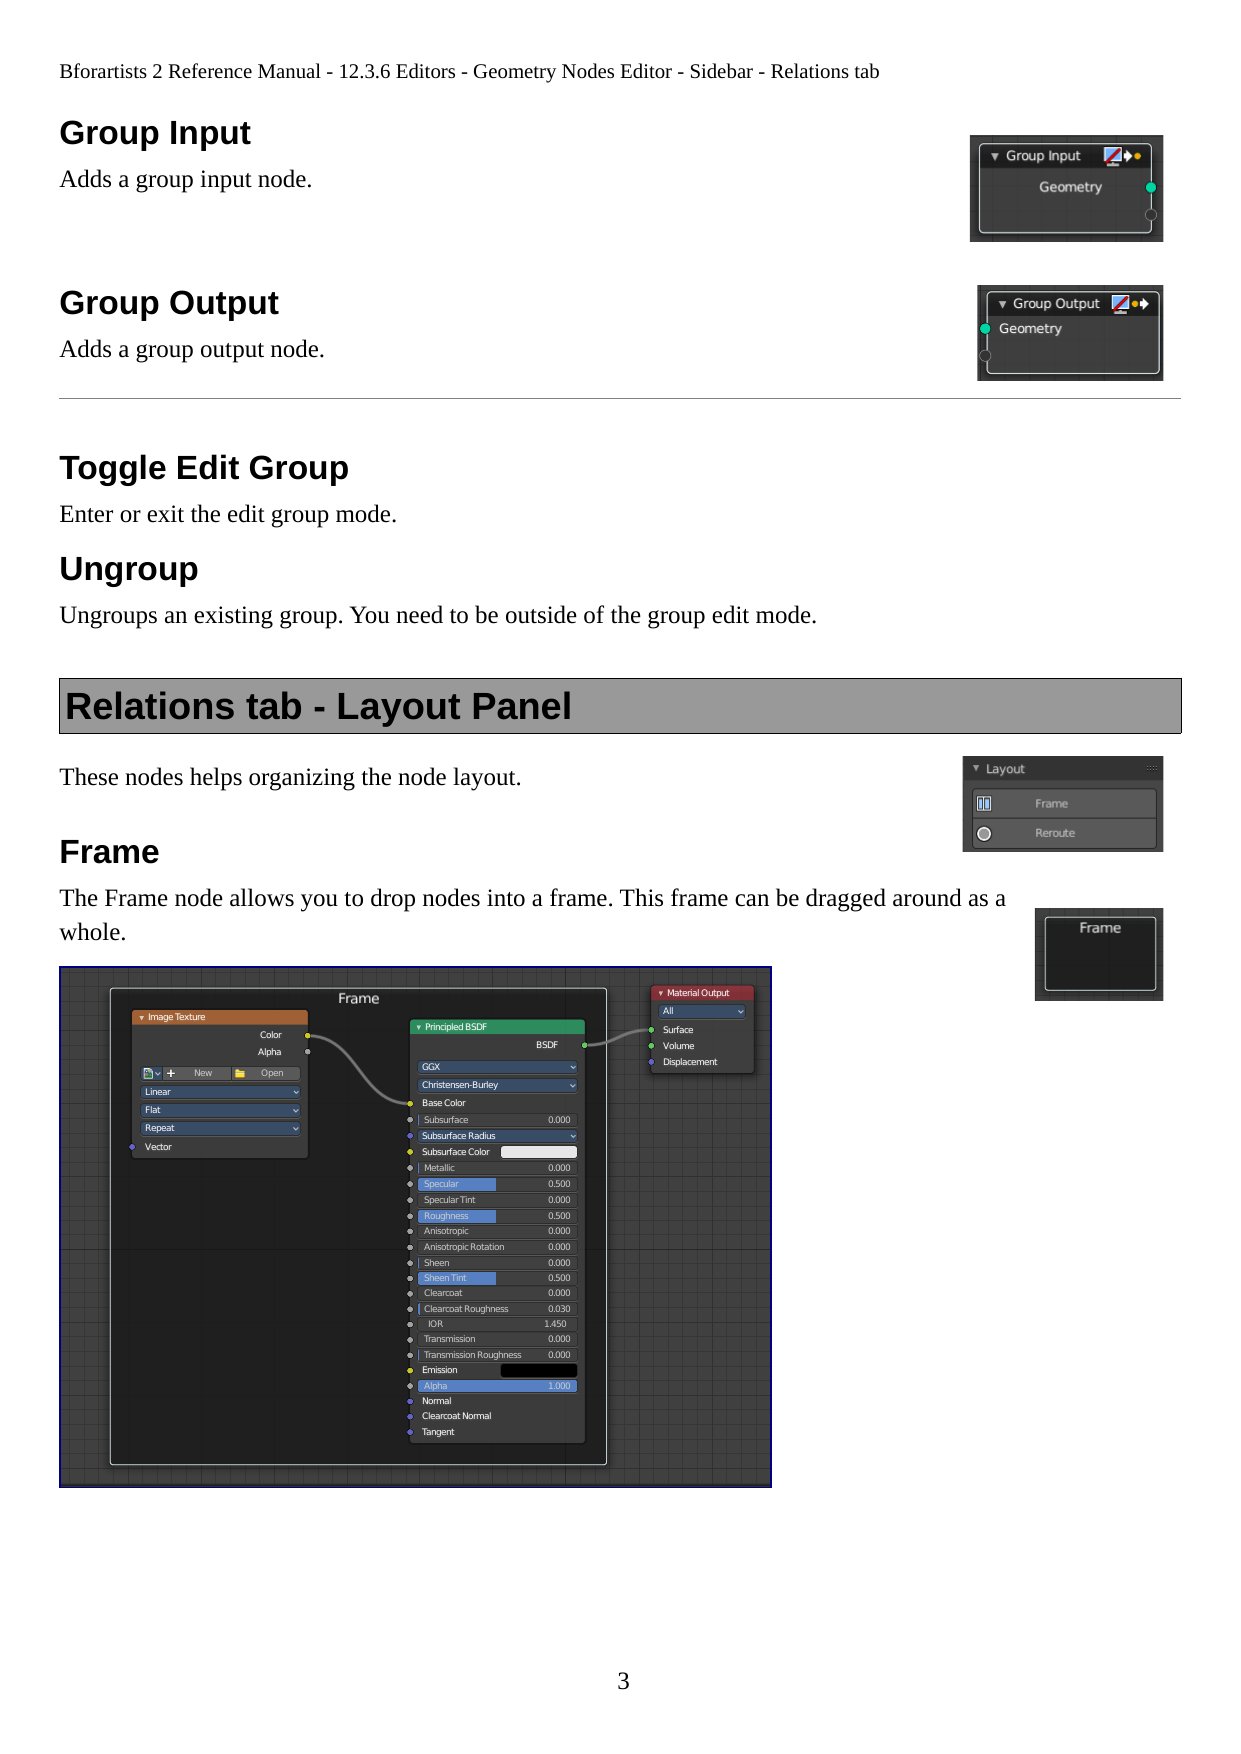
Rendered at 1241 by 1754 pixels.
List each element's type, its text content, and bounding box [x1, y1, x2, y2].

picture [962, 756, 1164, 852]
subtitle Ungroup [59, 549, 1181, 587]
picture [977, 285, 1164, 381]
text Ungroups an existing group. You need to be outside of the group edit mode. [59, 600, 1181, 628]
text Adds a group output node. [59, 334, 977, 363]
text These nodes helps organizing the node layout. [59, 762, 962, 790]
text The Frame node allows you to drop nodes into a frame. This frame can be dragged around as a whole. [59, 883, 1181, 946]
picture [61, 968, 770, 1487]
table_header Relations tab - Layout Panel [60, 679, 1181, 733]
picture [1034, 908, 1164, 1001]
text Adds a group input node. [59, 164, 969, 192]
subtitle Frame [59, 832, 1181, 870]
text Enter or exit the edit group mode. [59, 499, 1181, 528]
subtitle Group Input [59, 113, 1181, 151]
subtitle Toggle Edit Group [59, 448, 1181, 487]
subtitle Group Output [59, 283, 1181, 321]
picture [969, 135, 1164, 242]
